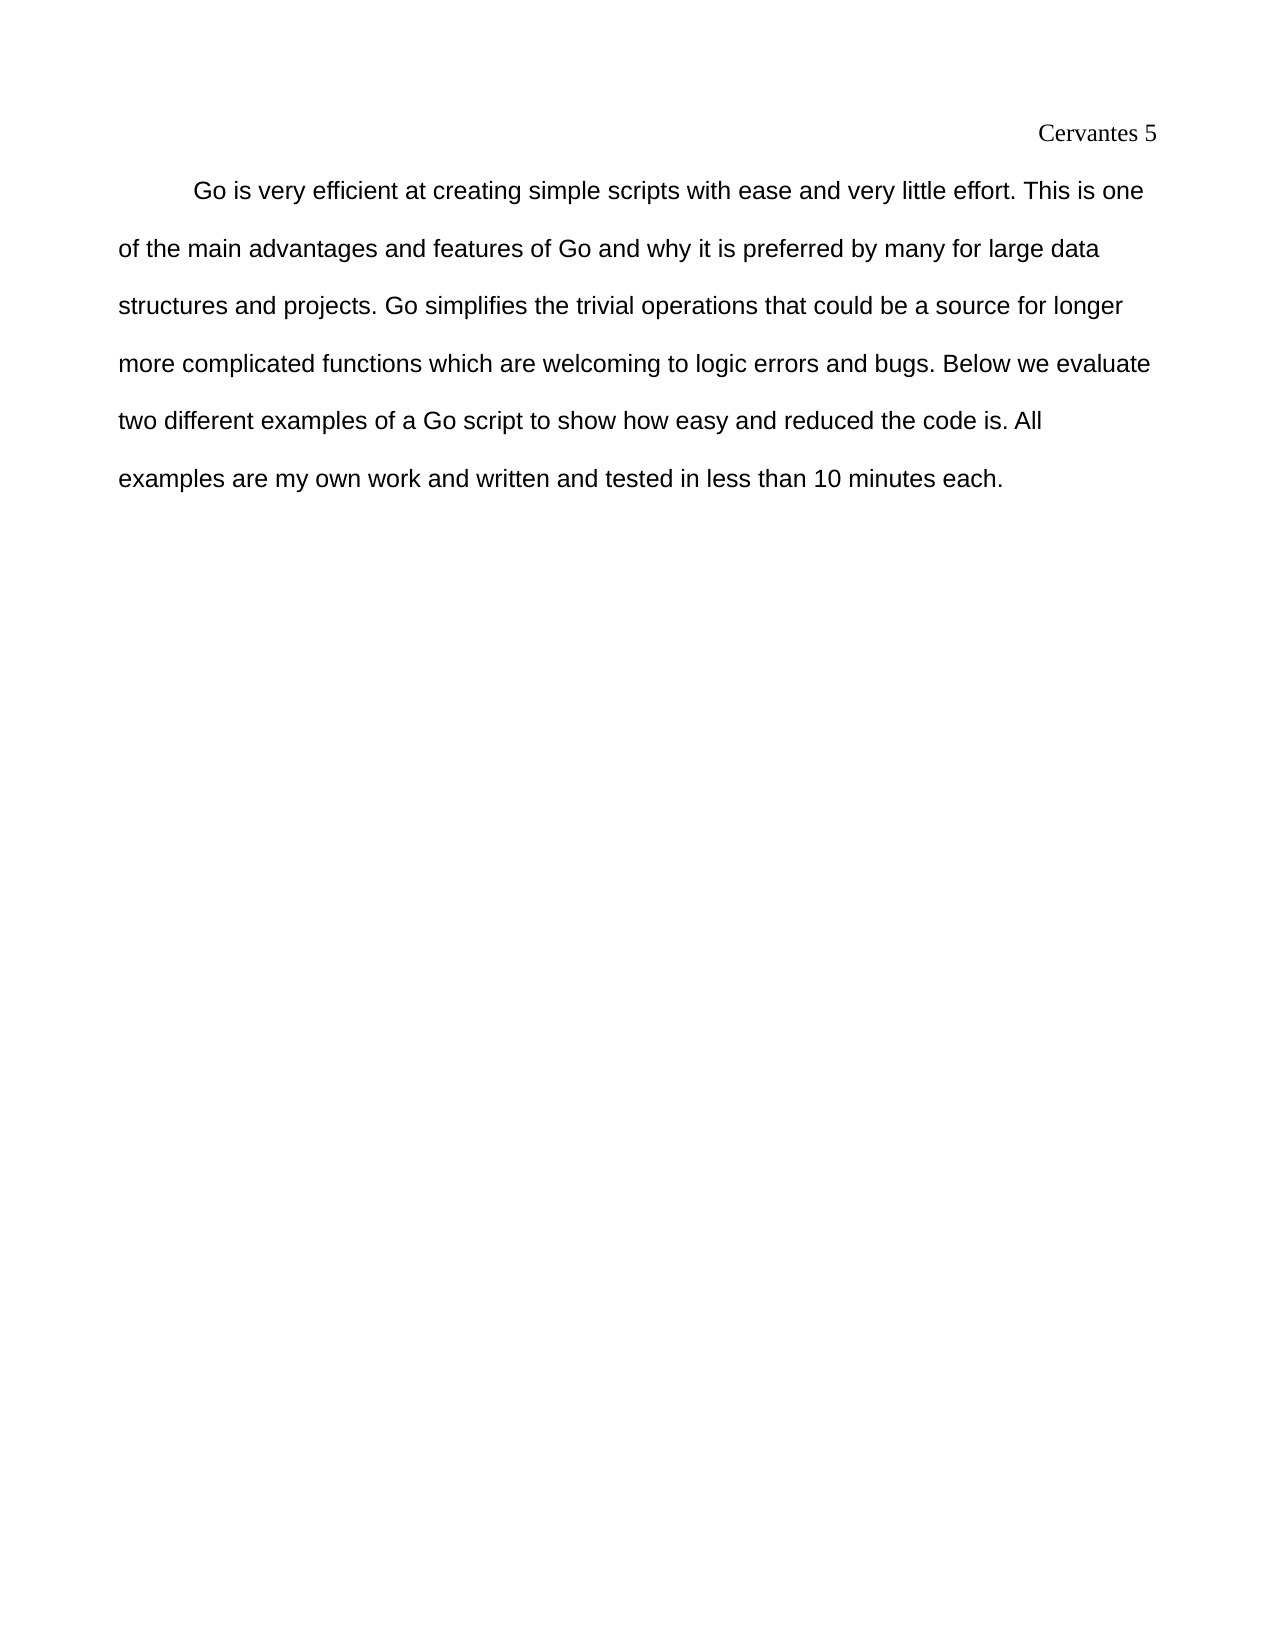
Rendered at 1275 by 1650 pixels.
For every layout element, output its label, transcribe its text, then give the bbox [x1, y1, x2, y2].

text Go is very efficient at creating simple scripts with ease and very little effort. This is one of the main advantages and features of Go and why it is preferred by many for large data structures and projects. Go simplifies the trivial operations that could be a source for longer more complicated functions which are welcoming to logic errors and bugs. Below we evaluate two different examples of a Go script to show how easy and reduced the code is. All examples are my own work and written and tested in less than 10 minutes each. [118, 176, 1157, 493]
